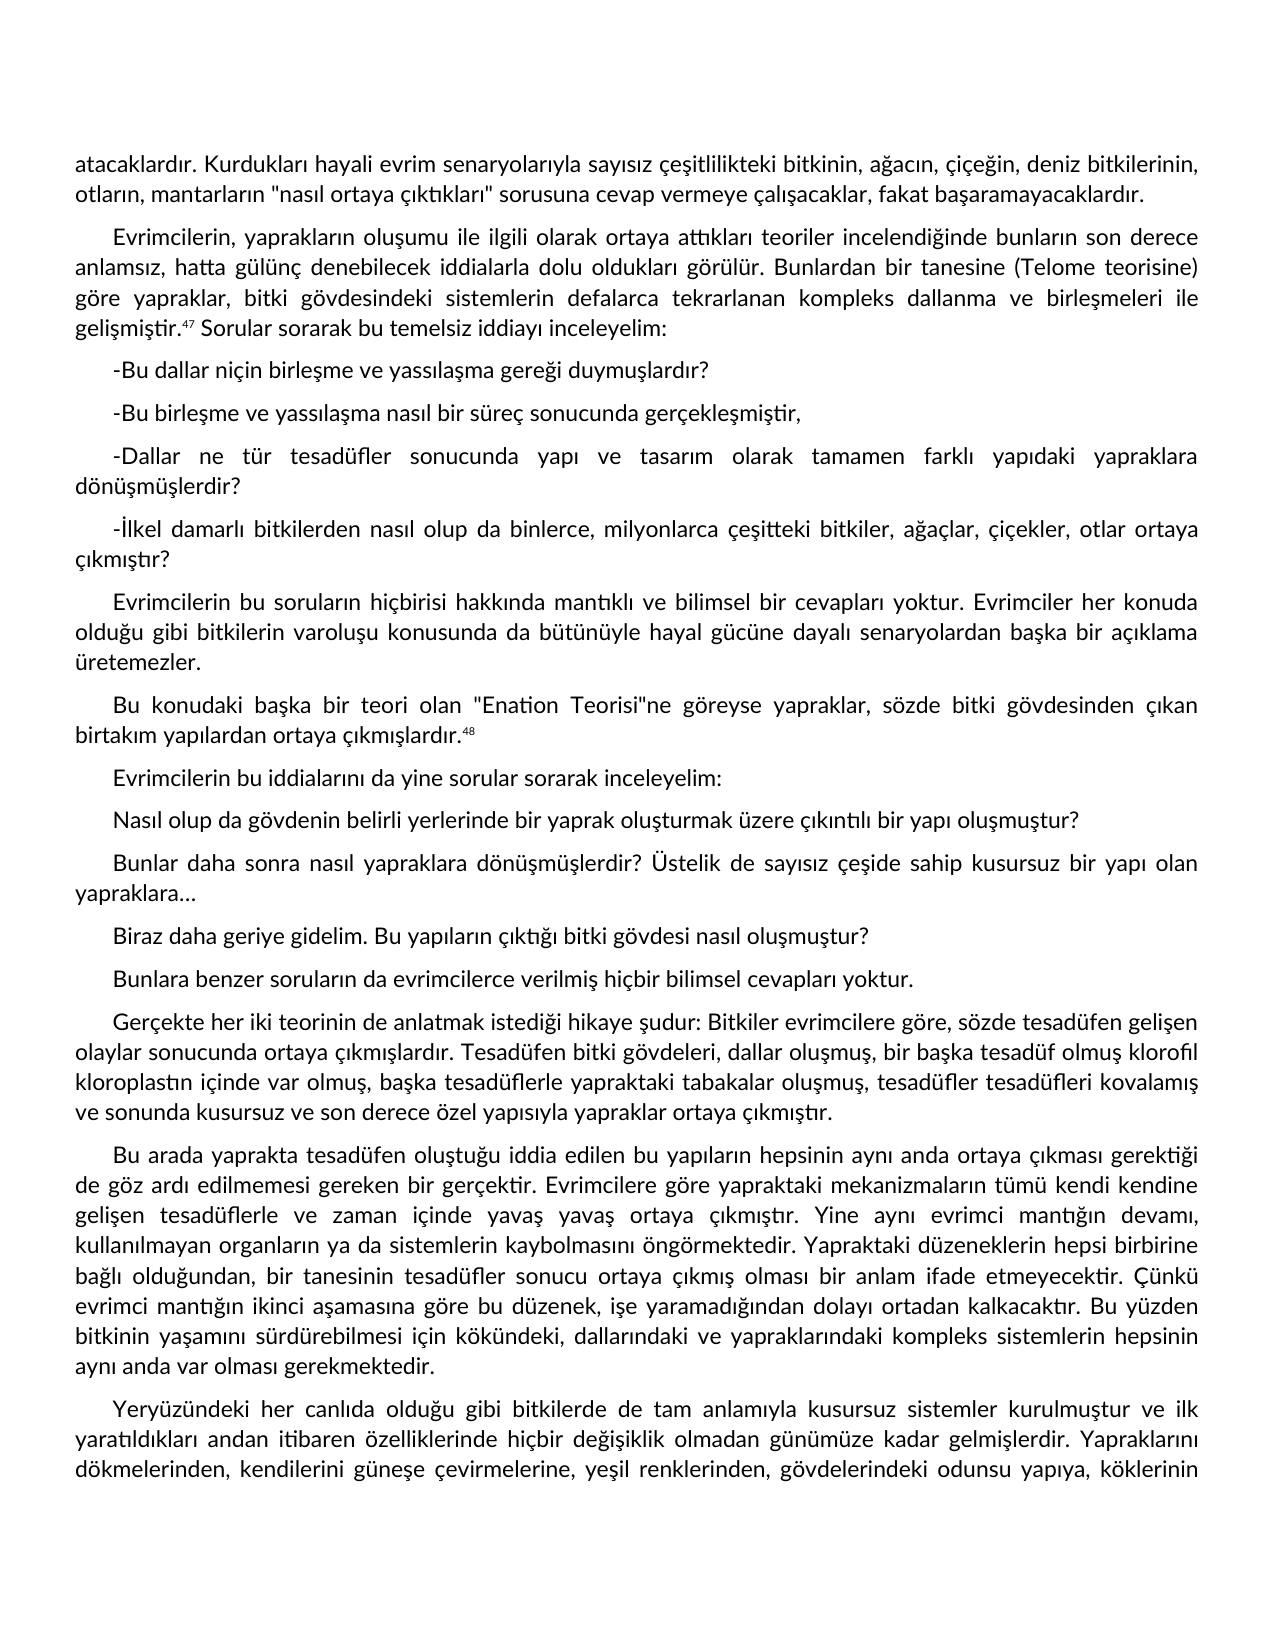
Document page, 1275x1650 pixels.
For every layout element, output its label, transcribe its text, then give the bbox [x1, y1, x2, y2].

text Bu konudaki başka bir teori olan "Enation Teorisi"ne göreyse yapraklar, sözde bitki gövdesinden çıkan birtakım yapılardan ortaya çıkmışlardır.48 [75, 691, 1200, 748]
text Yeryüzündeki her canlıda olduğu gibi bitkilerde de tam anlamıyla kusursuz sistemler kurulmuştur ve ilk yaratıldıkları andan itibaren özelliklerinde hiçbir değişiklik olmadan günümüze kadar gelmişlerdir. Yapraklarını dökmelerinden, kendilerini güneşe çevirmelerine, yeşil renklerinden, gövdelerindeki odunsu yapıya, köklerinin [75, 1395, 1200, 1483]
text Gerçekte her iki teorinin de anlatmak istediği hikaye şudur: Bitkiler evrimcilere göre, sözde tesadüfen gelişen olaylar sonucunda ortaya çıkmışlardır. Tesadüfen bitki gövdeleri, dallar oluşmuş, bir başka tesadüf olmuş klorofil kloroplastın içinde var olmuş, başka tesadüflerle yapraktaki tabakalar oluşmuş, tesadüfler tesadüfleri kovalamış ve sonunda kusursuz ve son derece özel yapısıyla yapraklar ortaya çıkmıştır. [75, 1007, 1200, 1125]
text -Bu birleşme ve yassılaşma nasıl bir süreç sonucunda gerçekleşmiştir, [75, 399, 1200, 426]
text Nasıl olup da gövdenin belirli yerlerinde bir yaprak oluşturmak üzere çıkıntılı bir yapı oluşmuştur? [75, 806, 1200, 834]
text Bunlara benzer soruların da evrimcilerce verilmiş hiçbir bilimsel cevapları yoktur. [75, 964, 1200, 992]
text Biraz daha geriye gidelim. Bu yapıların çıktığı bitki gövdesi nasıl oluşmuştur? [75, 922, 1200, 949]
text Bu arada yaprakta tesadüfen oluştuğu iddia edilen bu yapıların hepsinin aynı anda ortaya çıkması gerektiği de göz ardı edilmemesi gereken bir gerçektir. Evrimcilere göre yapraktaki mekanizmaların tümü kendi kendine gelişen tesadüflerle ve zaman içinde yavaş yavaş ortaya çıkmıştır. Yine aynı evrimci mantığın devamı, kullanılmayan organların ya da sistemlerin kaybolmasını öngörmektedir. Yapraktaki düzeneklerin hepsi birbirine bağlı olduğundan, bir tanesinin tesadüfler sonucu ortaya çıkmış olması bir anlam ifade etmeyecektir. Çünkü evrimci mantığın ikinci aşamasına göre bu düzenek, işe yaramadığından dolayı ortadan kalkacaktır. Bu yüzden bitkinin yaşamını sürdürebilmesi için kökündeki, dallarındaki ve yapraklarındaki kompleks sistemlerin hepsinin aynı anda var olması gerekmektedir. [75, 1141, 1200, 1379]
text atacaklardır. Kurdukları hayali evrim senaryolarıyla sayısız çeşitlilikteki bitkinin, ağacın, çiçeğin, deniz bitkilerinin, otların, mantarların "nasıl ortaya çıktıkları" sorusuna cevap vermeye çalışacaklar, fakat başaramayacaklardır. [75, 150, 1200, 208]
text Evrimcilerin, yaprakların oluşumu ile ilgili olarak ortaya attıkları teoriler incelendiğinde bunların son derece anlamsız, hatta gülünç denebilecek iddialarla dolu oldukları görülür. Bunlardan bir tanesine (Telome teorisine) göre yapraklar, bitki gövdesindeki sistemlerin defalarca tekrarlanan kompleks dallanma ve birleşmeleri ile gelişmiştir.47 Sorular sorarak bu temelsiz iddiayı inceleyelim: [75, 223, 1200, 341]
text Evrimcilerin bu soruların hiçbirisi hakkında mantıklı ve bilimsel bir cevapları yoktur. Evrimciler her konuda olduğu gibi bitkilerin varoluşu konusunda da bütünüyle hayal gücüne dayalı senaryolardan başka bir açıklama üretemezler. [75, 587, 1200, 675]
text -Bu dallar niçin birleşme ve yassılaşma gereği duymuşlardır? [75, 356, 1200, 384]
text Bunlar daha sonra nasıl yapraklara dönüşmüşlerdir? Üstelik de sayısız çeşide sahip kusursuz bir yapı olan yapraklara… [75, 849, 1200, 907]
text -Dallar ne tür tesadüfler sonucunda yapı ve tasarım olarak tamamen farklı yapıdaki yapraklara dönüşmüşlerdir? [75, 442, 1200, 499]
text -İlkel damarlı bitkilerden nasıl olup da binlerce, milyonlarca çeşitteki bitkiler, ağaçlar, çiçekler, otlar ortaya çıkmıştır? [75, 514, 1200, 572]
text Evrimcilerin bu iddialarını da yine sorular sorarak inceleyelim: [75, 763, 1200, 791]
